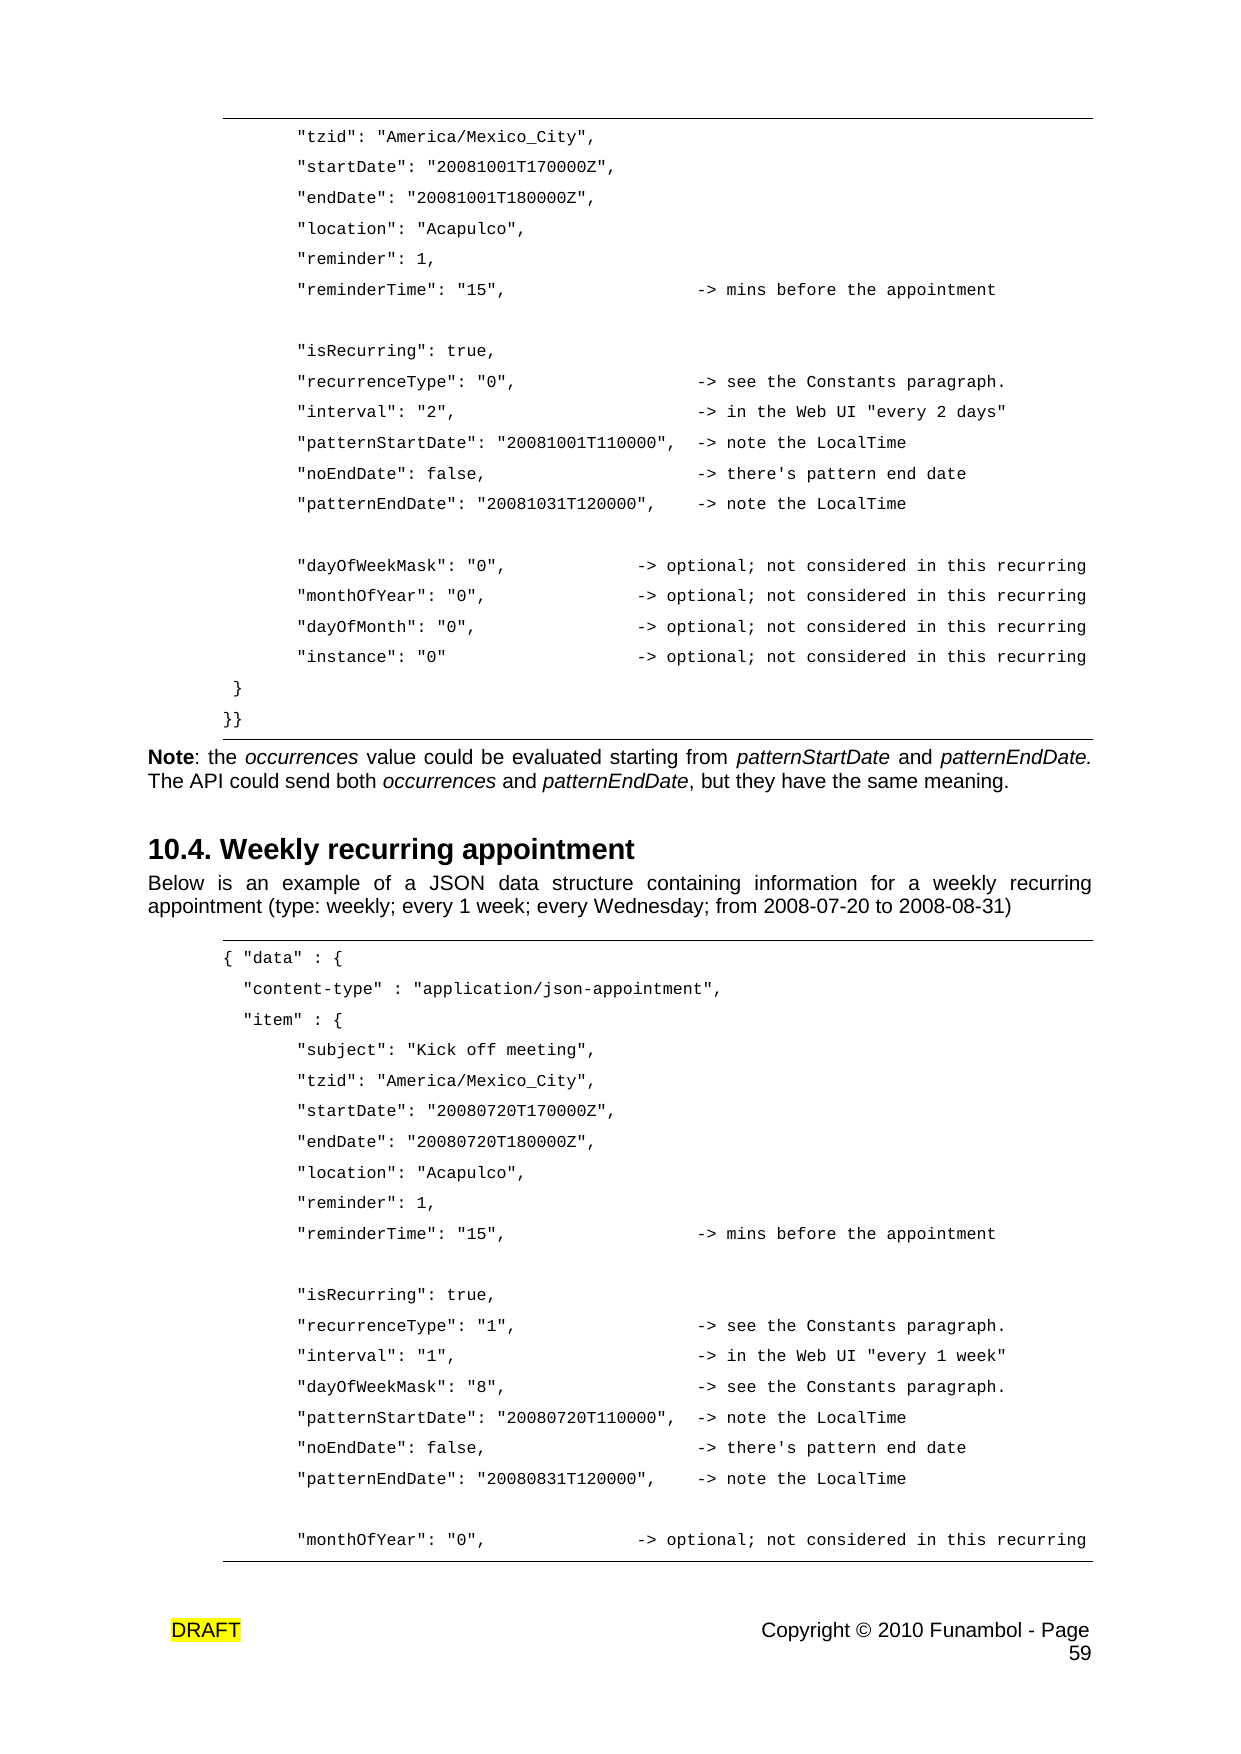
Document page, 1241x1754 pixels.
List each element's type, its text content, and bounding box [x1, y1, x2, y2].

text "dayOfWeekMask": "0", -> optional; not considered in this recurring [223, 547, 1093, 576]
subtitle Weekly recurring appointment [148, 833, 1093, 865]
text "dayOfWeekMask": "8", -> see the Constants paragraph. [223, 1368, 1093, 1397]
text "tzid": "America/Mexico_City", [223, 119, 1093, 147]
text "content-type" : "application/json-appointment", [223, 970, 1093, 999]
text "dayOfMonth": "0", -> optional; not considered in this recurring [223, 608, 1093, 637]
text } [223, 669, 1093, 698]
text "startDate": "20080720T170000Z", [223, 1093, 1093, 1122]
text Below is an example of a JSON data structure containing information for a weekly recurring appointment (type: weekly; every 1 week; every Wednesday; from 2008-07-20 to 2008-08-31) [148, 871, 1093, 918]
text "startDate": "20081001T170000Z", [223, 149, 1093, 178]
text "noEndDate": false, -> there's pattern end date [223, 1429, 1093, 1459]
text "patternStartDate": "20080720T110000", -> note the LocalTime [223, 1399, 1093, 1428]
text "reminderTime": "15", -> mins before the appointment [223, 1215, 1093, 1244]
text "item" : { [223, 1001, 1093, 1030]
text "endDate": "20081001T180000Z", [223, 179, 1093, 208]
text "reminder": 1, [223, 241, 1093, 270]
text "isRecurring": true, [223, 332, 1093, 362]
text "monthOfYear": "0", -> optional; not considered in this recurring [223, 577, 1093, 607]
text "instance": "0" -> optional; not considered in this recurring [223, 639, 1093, 668]
text "reminder": 1, [223, 1184, 1093, 1214]
text "subject": "Kick off meeting", [223, 1031, 1093, 1061]
text "noEndDate": false, -> there's pattern end date [223, 455, 1093, 484]
text "reminderTime": "15", -> mins before the appointment [223, 271, 1093, 300]
text "recurrenceType": "0", -> see the Constants paragraph. [223, 363, 1093, 392]
text "location": "Acapulco", [223, 1154, 1093, 1183]
text "interval": "2", -> in the Web UI "every 2 days" [223, 394, 1093, 423]
text "patternEndDate": "20081031T120000", -> note the LocalTime [223, 486, 1093, 515]
text "tzid": "America/Mexico_City", [223, 1062, 1093, 1091]
text "location": "Acapulco", [223, 210, 1093, 239]
text "endDate": "20080720T180000Z", [223, 1123, 1093, 1152]
text "patternEndDate": "20080831T120000", -> note the LocalTime [223, 1460, 1093, 1489]
text "monthOfYear": "0", -> optional; not considered in this recurring [223, 1521, 1093, 1561]
text }} [223, 700, 1093, 739]
text Note: the occurrences value could be evaluated starting from patternStartDate and patternEndDate. The API could send both occurrences and patternEndDate, but they have the same meaning. [148, 746, 1093, 793]
text { "data" : { [223, 941, 1093, 969]
text "patternStartDate": "20081001T110000", -> note the LocalTime [223, 424, 1093, 453]
text "recurrenceType": "1", -> see the Constants paragraph. [223, 1307, 1093, 1336]
text "interval": "1", -> in the Web UI "every 1 week" [223, 1338, 1093, 1367]
text "isRecurring": true, [223, 1276, 1093, 1306]
